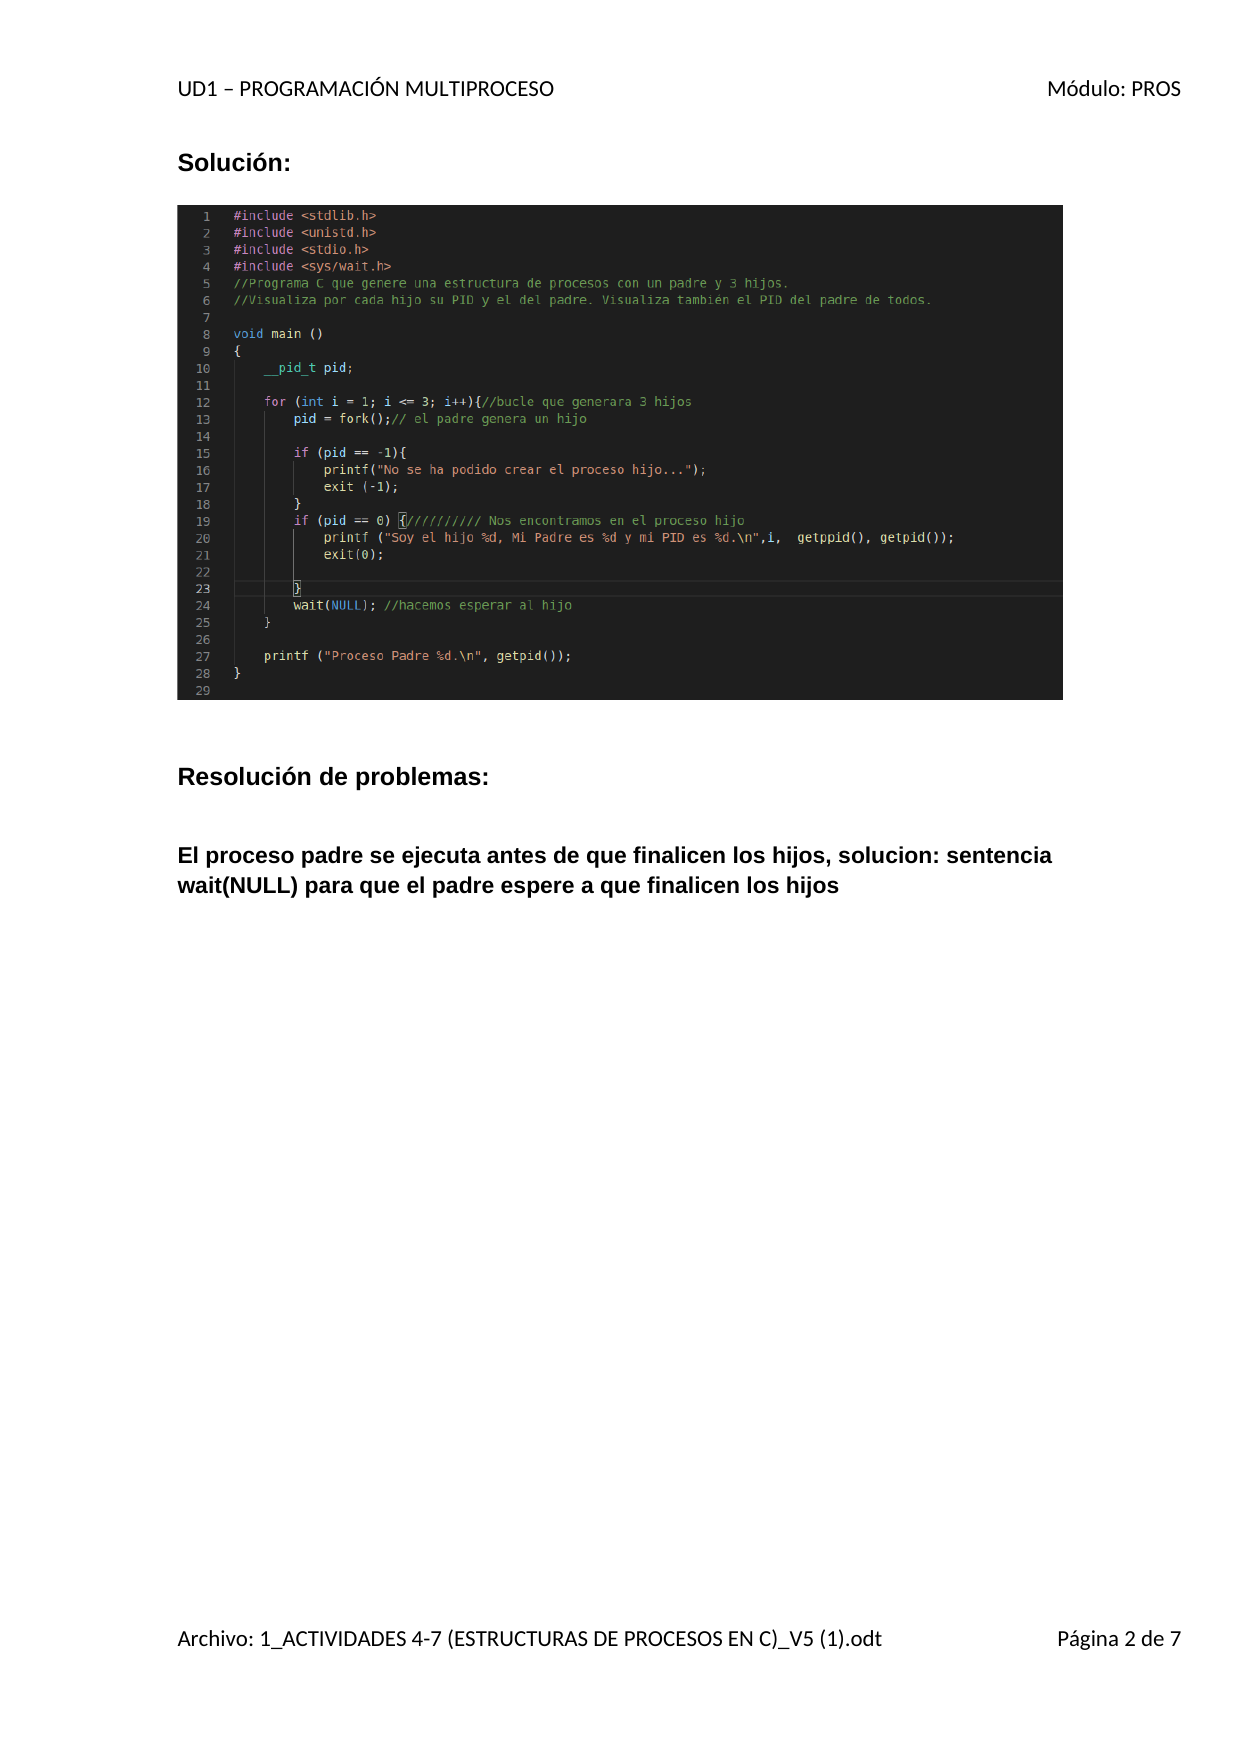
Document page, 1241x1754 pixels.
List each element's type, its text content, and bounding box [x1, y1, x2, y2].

text Resolución de problemas: [177, 762, 1063, 791]
text Solución: [177, 148, 1063, 176]
text El proceso padre se ejecuta antes de que finalicen los hijos, solucion: sentencia wait(NULL) para que el padre espere a que finalicen los hijos [177, 842, 1063, 898]
picture [177, 205, 1063, 700]
